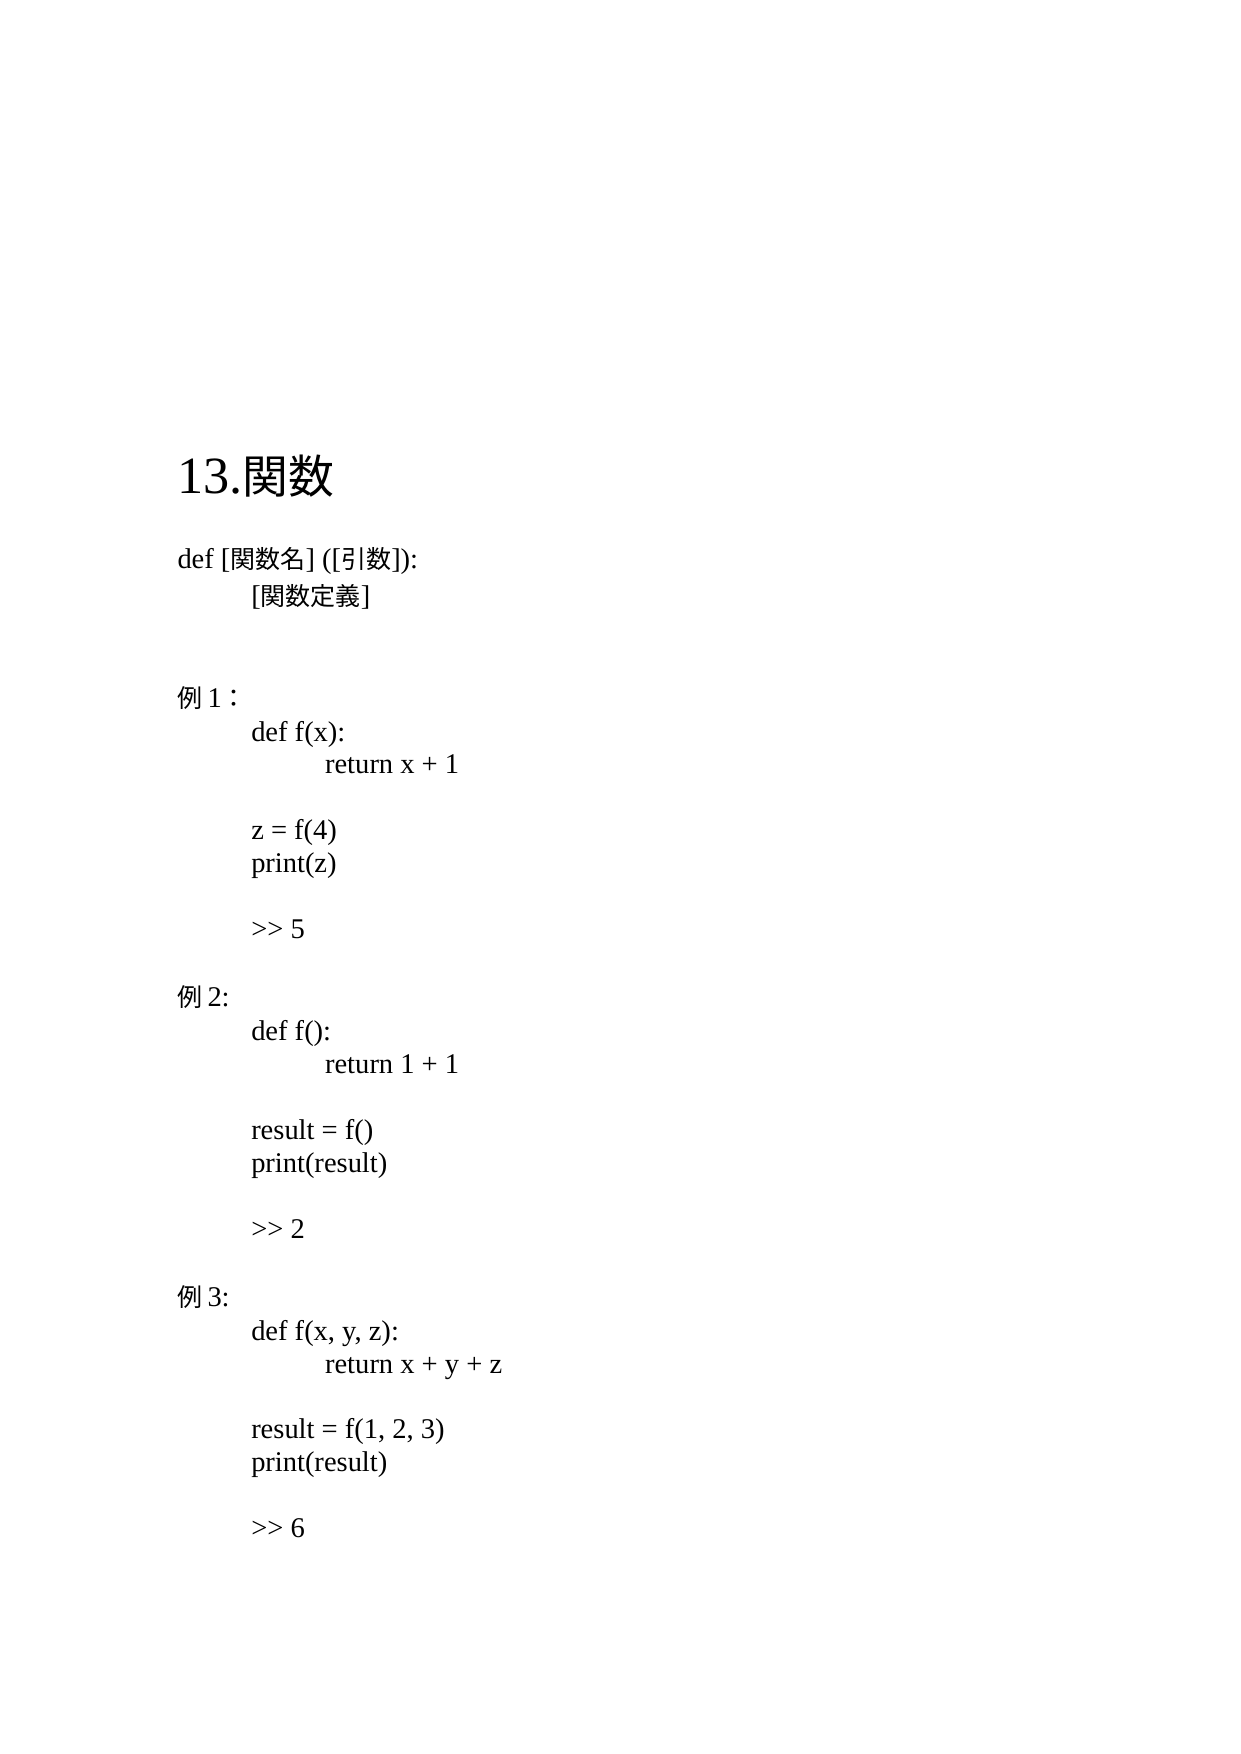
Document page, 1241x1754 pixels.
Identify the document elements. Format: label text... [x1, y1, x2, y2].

text print(result) [177, 1445, 1063, 1478]
text print(z) [177, 846, 1063, 879]
text def f(x): [177, 714, 1063, 747]
text z = f(4) [177, 813, 1063, 846]
text return x + 1 [177, 747, 1063, 780]
text def [関数名] ([引数]): [177, 540, 1063, 576]
text result = f(1, 2, 3) [177, 1412, 1063, 1445]
text print(result) [177, 1146, 1063, 1178]
text 例3: [177, 1277, 1063, 1313]
text def f(x, y, z): [177, 1313, 1063, 1346]
text >> 6 [177, 1511, 1063, 1544]
text return 1 + 1 [177, 1047, 1063, 1080]
text >> 2 [177, 1211, 1063, 1244]
text result = f() [177, 1113, 1063, 1146]
text 13.関数 [177, 441, 1063, 507]
text [関数定義] [177, 576, 1063, 612]
text 例2: [177, 978, 1063, 1014]
text def f(): [177, 1014, 1063, 1047]
text >> 5 [177, 912, 1063, 945]
text 例1： [177, 678, 1063, 714]
text return x + y + z [177, 1346, 1063, 1379]
